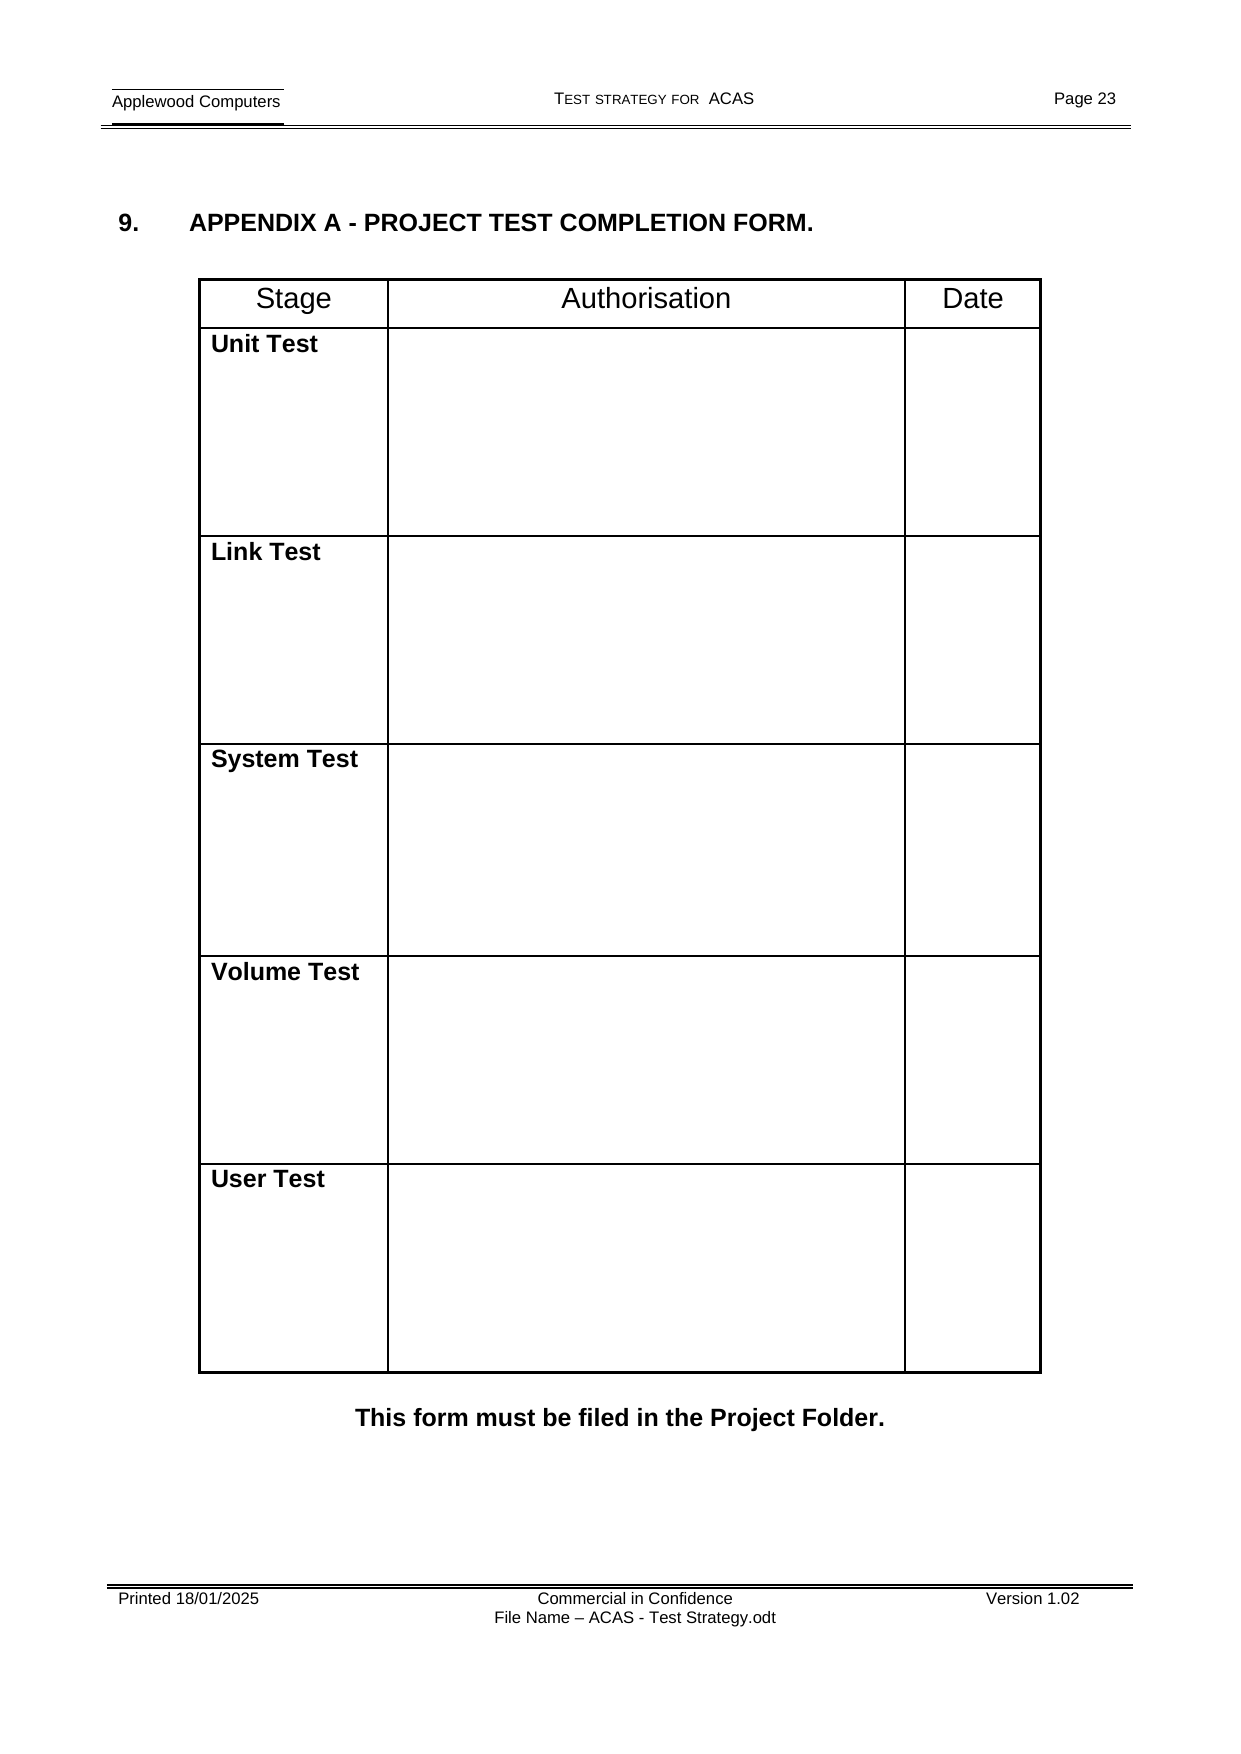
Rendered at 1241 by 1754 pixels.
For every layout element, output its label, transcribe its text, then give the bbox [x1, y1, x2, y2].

table_cell [906, 957, 1039, 1163]
table_cell [389, 745, 904, 955]
table_cell System Test [201, 745, 387, 955]
table_cell [906, 745, 1039, 955]
table_cell [906, 537, 1039, 743]
table_cell [906, 1165, 1039, 1371]
text This form must be filed in the Project Folder. [118, 1402, 1122, 1431]
table_cell Unit Test [201, 329, 387, 535]
table_cell [389, 1165, 904, 1371]
subtitle 9. Appendix A - Project Test Completion Form. [118, 208, 1122, 237]
table_cell [389, 329, 904, 535]
table_header Stage [201, 281, 387, 327]
table_cell [389, 537, 904, 743]
table_cell Link Test [201, 537, 387, 743]
table_cell Volume Test [201, 957, 387, 1163]
table_header Authorisation [389, 281, 904, 327]
table_cell [389, 957, 904, 1163]
table_cell User Test [201, 1165, 387, 1371]
table_cell [906, 329, 1039, 535]
table_header Date [906, 281, 1039, 327]
